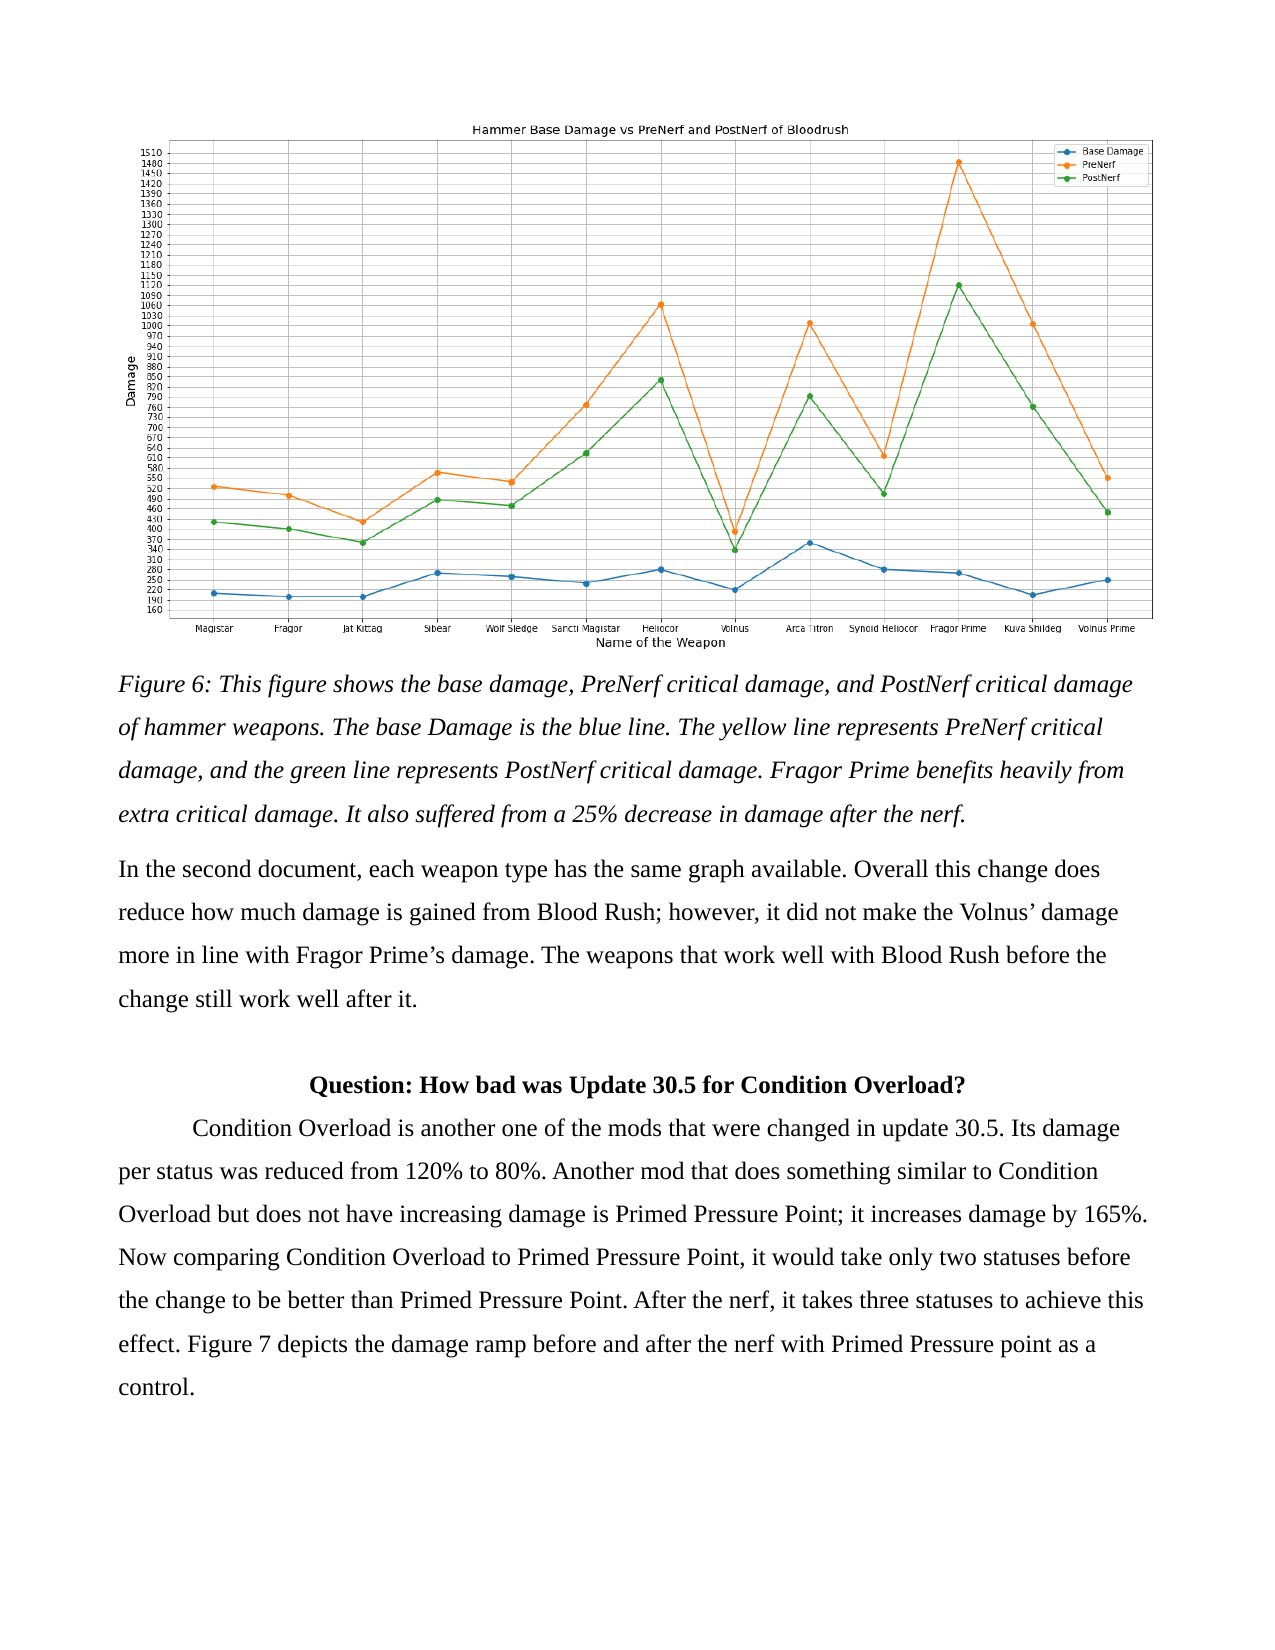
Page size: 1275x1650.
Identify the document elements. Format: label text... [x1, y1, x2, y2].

picture [118, 118, 1157, 655]
text Question: How bad was Update 30.5 for Condition Overload? [118, 1070, 1157, 1099]
text In the second document, each weapon type has the same graph available. Overall this change does reduce how much damage is gained from Blood Rush; however, it did not make the Volnus’ damage more in line with Fragor Prime’s damage. The weapons that work well with Blood Rush before the change still work well after it. [118, 854, 1157, 1012]
text Condition Overload is another one of the mods that were changed in update 30.5. Its damage per status was reduced from 120% to 80%. Another mod that does something similar to Condition Overload but does not have increasing damage is Primed Pressure Point; it increases damage by 165%. Now comparing Condition Overload to Primed Pressure Point, it would take only two statuses before the change to be better than Primed Pressure Point. After the nerf, it takes three statuses to achieve this effect. Figure 7 depicts the damage ramp before and after the nerf with Primed Pressure point as a control. [118, 1113, 1157, 1401]
text Figure 6: This figure shows the base damage, PreNerf critical damage, and PostNerf critical damage of hammer weapons. The base Damage is the blue line. The yellow line represents PreNerf critical damage, and the green line represents PostNerf critical damage. Fragor Prime benefits heavily from extra critical damage. It also suffered from a 25% decrease in damage after the nerf. [118, 655, 1157, 827]
